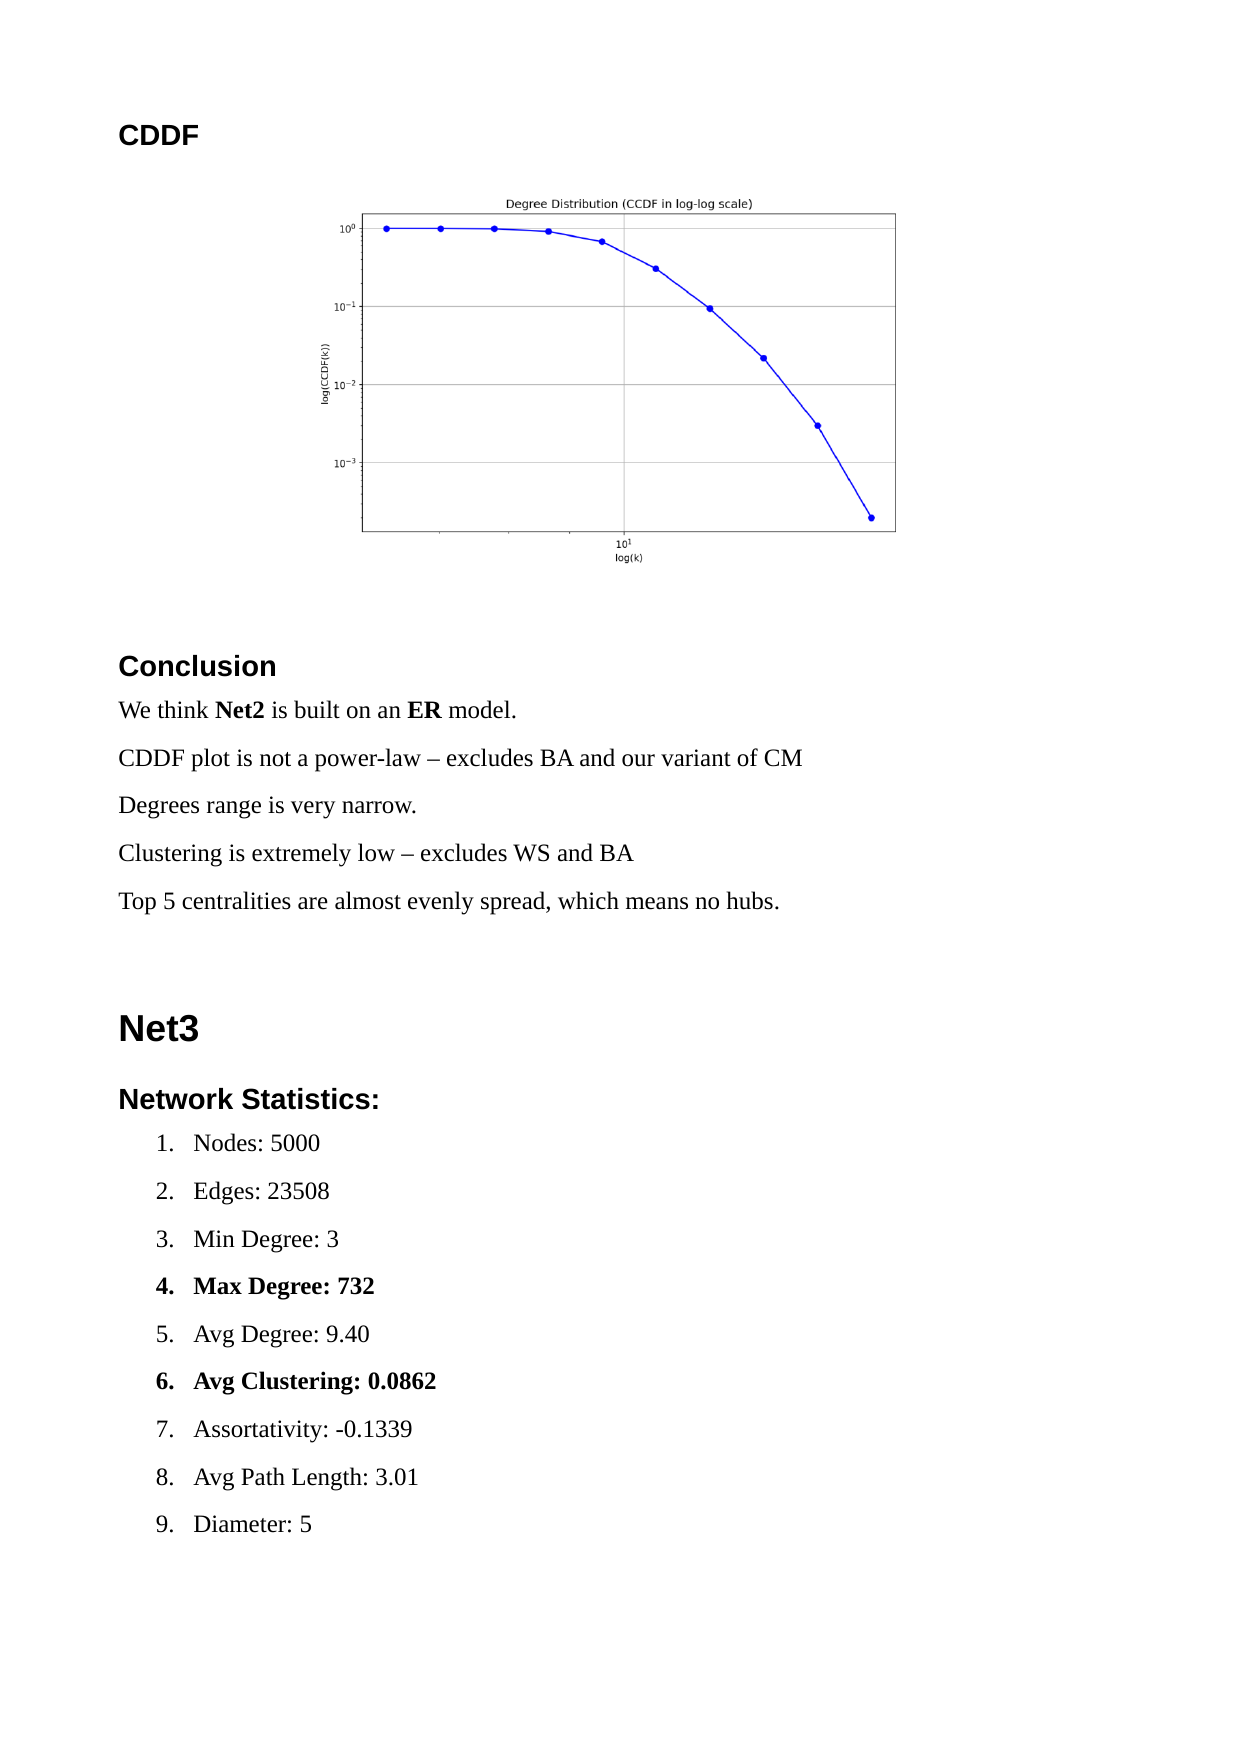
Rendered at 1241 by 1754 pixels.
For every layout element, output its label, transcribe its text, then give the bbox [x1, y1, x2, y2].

list Diameter: 5 [156, 1509, 1122, 1538]
list Avg Clustering: 0.0862 [156, 1366, 1122, 1395]
text Clustering is extremely low – excludes WS and BA [118, 838, 1122, 867]
list Avg Path Length: 3.01 [156, 1462, 1122, 1490]
subtitle Net3 [118, 1006, 1122, 1049]
picture [276, 164, 964, 577]
list Nodes: 5000 [156, 1128, 1122, 1157]
text Degrees range is very narrow. [118, 791, 1122, 819]
list Max Degree: 732 [156, 1271, 1122, 1300]
subtitle CDDF [118, 118, 1122, 152]
list Edges: 23508 [156, 1176, 1122, 1205]
text Top 5 centralities are almost evenly spread, which means no hubs. [118, 886, 1122, 914]
list Assortativity: -0.1339 [156, 1414, 1122, 1443]
subtitle Conclusion [118, 649, 1122, 683]
text CDDF plot is not a power-law – excludes BA and our variant of CM [118, 743, 1122, 772]
text We think Net2 is built on an ER model. [118, 695, 1122, 724]
subtitle Network Statistics: [118, 1082, 1122, 1116]
list Min Degree: 3 [156, 1224, 1122, 1252]
list Avg Degree: 9.40 [156, 1319, 1122, 1348]
